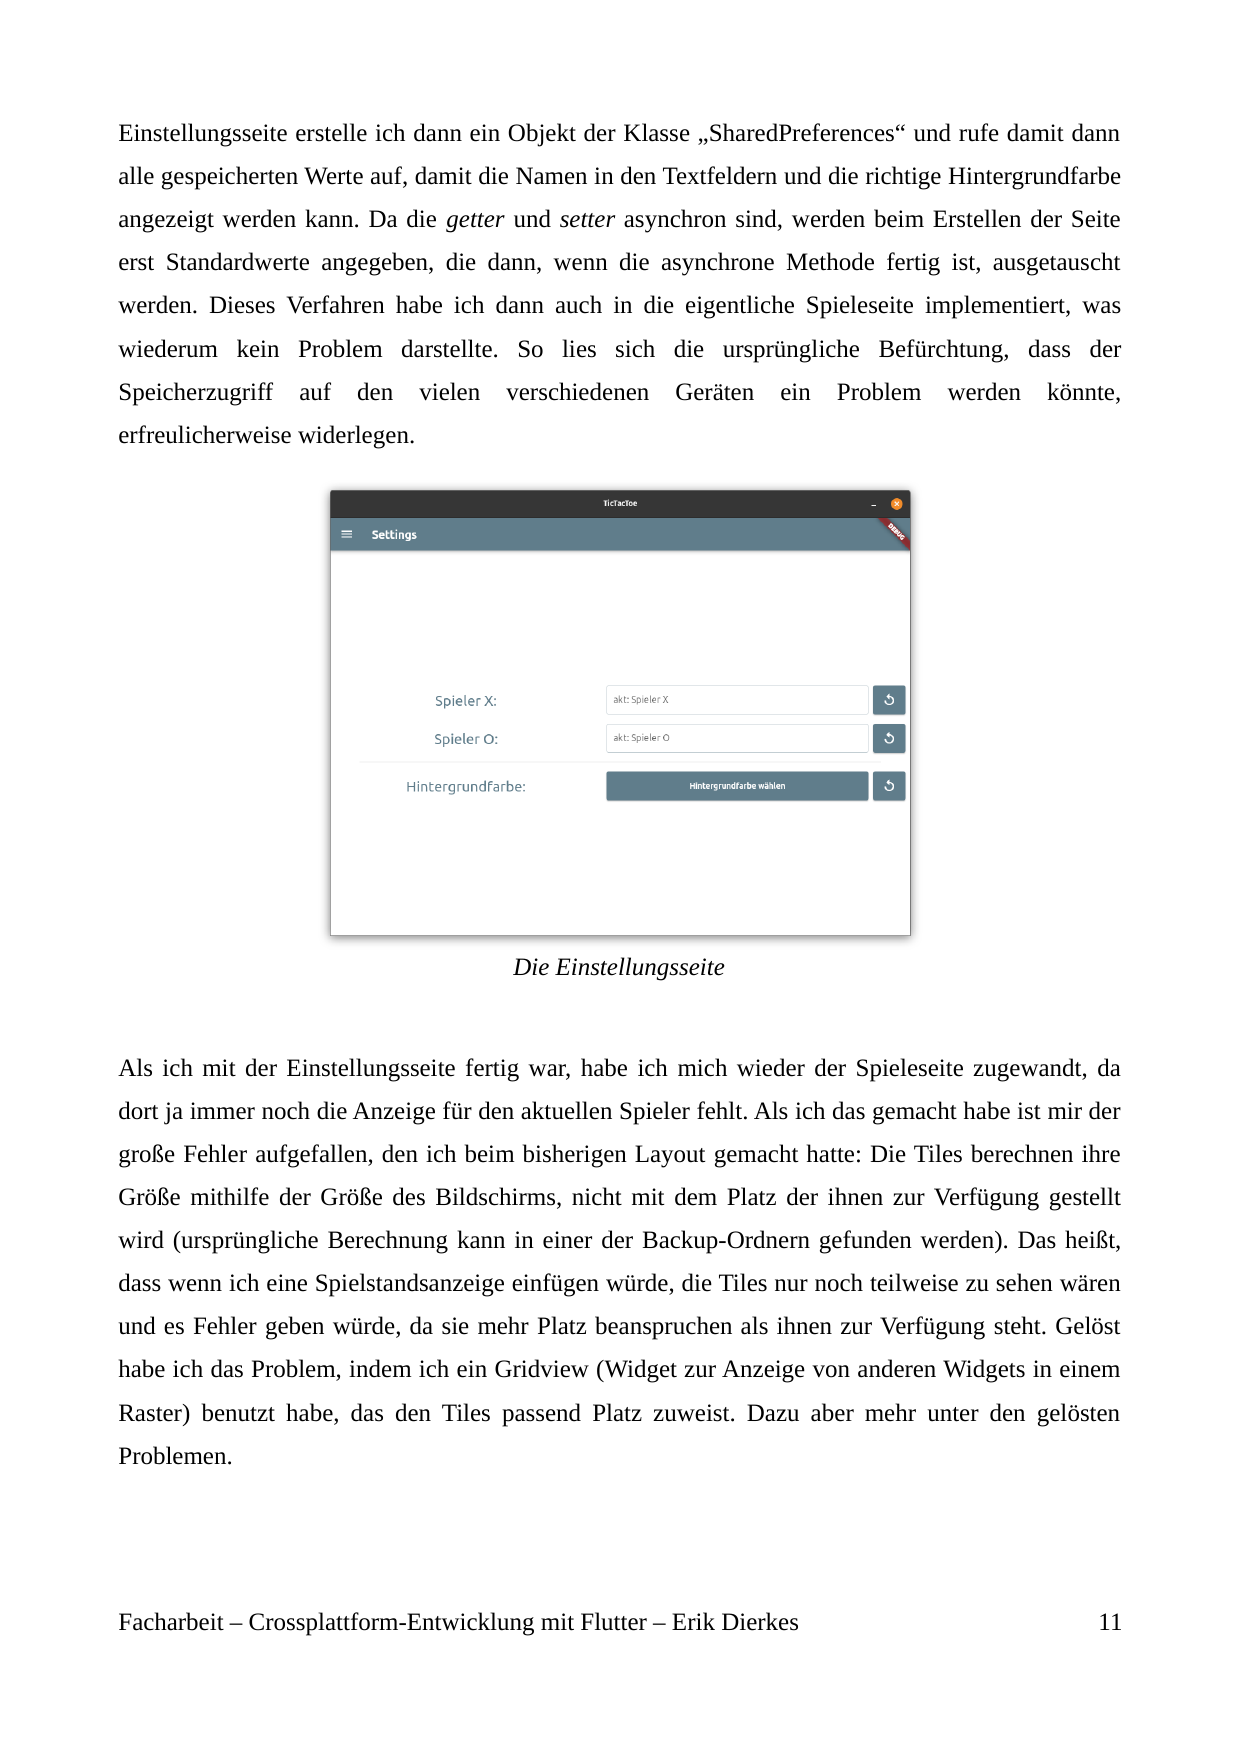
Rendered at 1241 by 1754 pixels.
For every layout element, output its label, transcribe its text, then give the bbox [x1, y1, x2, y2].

picture [315, 477, 925, 952]
text Die Einstellungsseite [308, 490, 932, 981]
text Als ich mit der Einstellungsseite fertig war, habe ich mich wieder der Spieleseite zugewandt, da dort ja immer noch die Anzeige für den aktuellen Spieler fehlt. Als ich das gemacht habe ist mir der große Fehler aufgefallen, den ich beim bisherigen Layout gemacht hatte: Die Tiles berechnen ihre Größe mithilfe der Größe des Bildschirms, nicht mit dem Platz der ihnen zur Verfügung gestellt wird (ursprüngliche Berechnung kann in einer der Backup-Ordnern gefunden werden). Das heißt, dass wenn ich eine Spielstandsanzeige einfügen würde, die Tiles nur noch teilweise zu sehen wären und es Fehler geben würde, da sie mehr Platz beanspruchen als ihnen zur Verfügung steht. Gelöst habe ich das Problem, indem ich ein Gridview (Widget zur Anzeige von anderen Widgets in einem Raster) benutzt habe, das den Tiles passend Platz zuweist. Dazu aber mehr unter den gelösten Problemen. [118, 1053, 1122, 1469]
text Einstellungsseite erstelle ich dann ein Objekt der Klasse „SharedPreferences“ und rufe damit dann alle gespeicherten Werte auf, damit die Namen in den Textfeldern und die richtige Hintergrundfarbe angezeigt werden kann. Da die getter und setter asynchron sind, werden beim Erstellen der Seite erst Standardwerte angegeben, die dann, wenn die asynchrone Methode fertig ist, ausgetauscht werden. Dieses Verfahren habe ich dann auch in die eigentliche Spieleseite implementiert, was wiederum kein Problem darstellte. So lies sich die ursprüngliche Befürchtung, dass der Speicherzugriff auf den vielen verschiedenen Geräten ein Problem werden könnte, erfreulicherweise widerlegen. [118, 118, 1122, 449]
